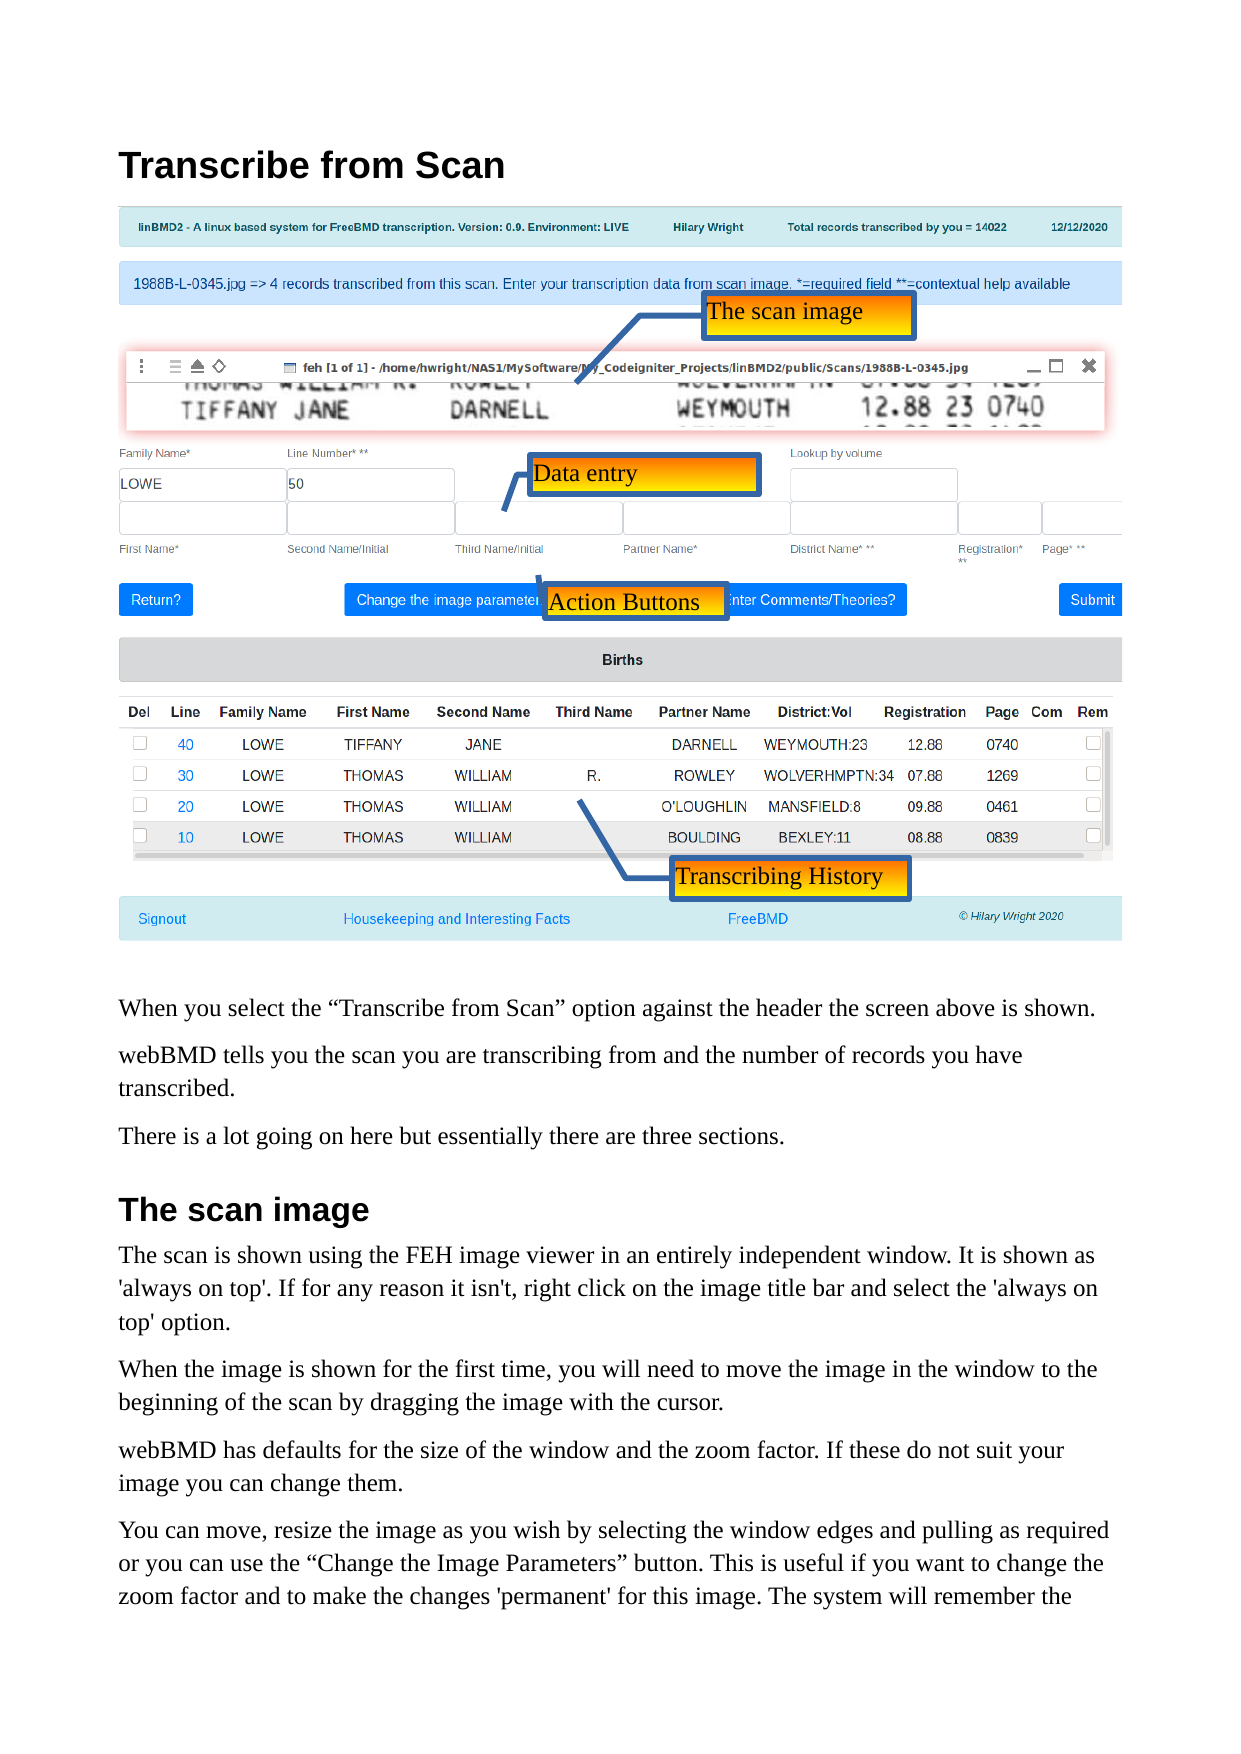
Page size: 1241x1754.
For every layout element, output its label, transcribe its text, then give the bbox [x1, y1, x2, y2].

text There is a lot going on here but essentially there are three sections. [118, 1121, 1122, 1150]
text webBMD has defaults for the size of the window and the zoom factor. If these do not suit your image you can change them. [118, 1435, 1122, 1497]
text The scan is shown using the FEH image viewer in an entirely independent window. It is shown as 'always on top'. If for any reason it isn't, right click on the image title bar and select the 'always on top' option. [118, 1241, 1122, 1335]
text webBMD tells you the scan you are transcribing from and the number of records you have transcribed. [118, 1040, 1122, 1102]
text When the image is shown for the first time, you will need to move the image in the window to the beginning of the scan by dragging the image with the cursor. [118, 1354, 1122, 1416]
subtitle The scan image [118, 1189, 1122, 1228]
text You can move, resize the image as you wish by selecting the window edges and pulling as required or you can use the “Change the Image Parameters” button. This is useful if you want to change the zoom factor and to make the changes 'permanent' for this image. The system will remember the [118, 1515, 1122, 1610]
picture [118, 206, 1123, 941]
subtitle Transcribe from Scan [118, 143, 1122, 187]
text When you select the “Transcribe from Scan” option against the header the screen above is shown. [118, 993, 1122, 1021]
